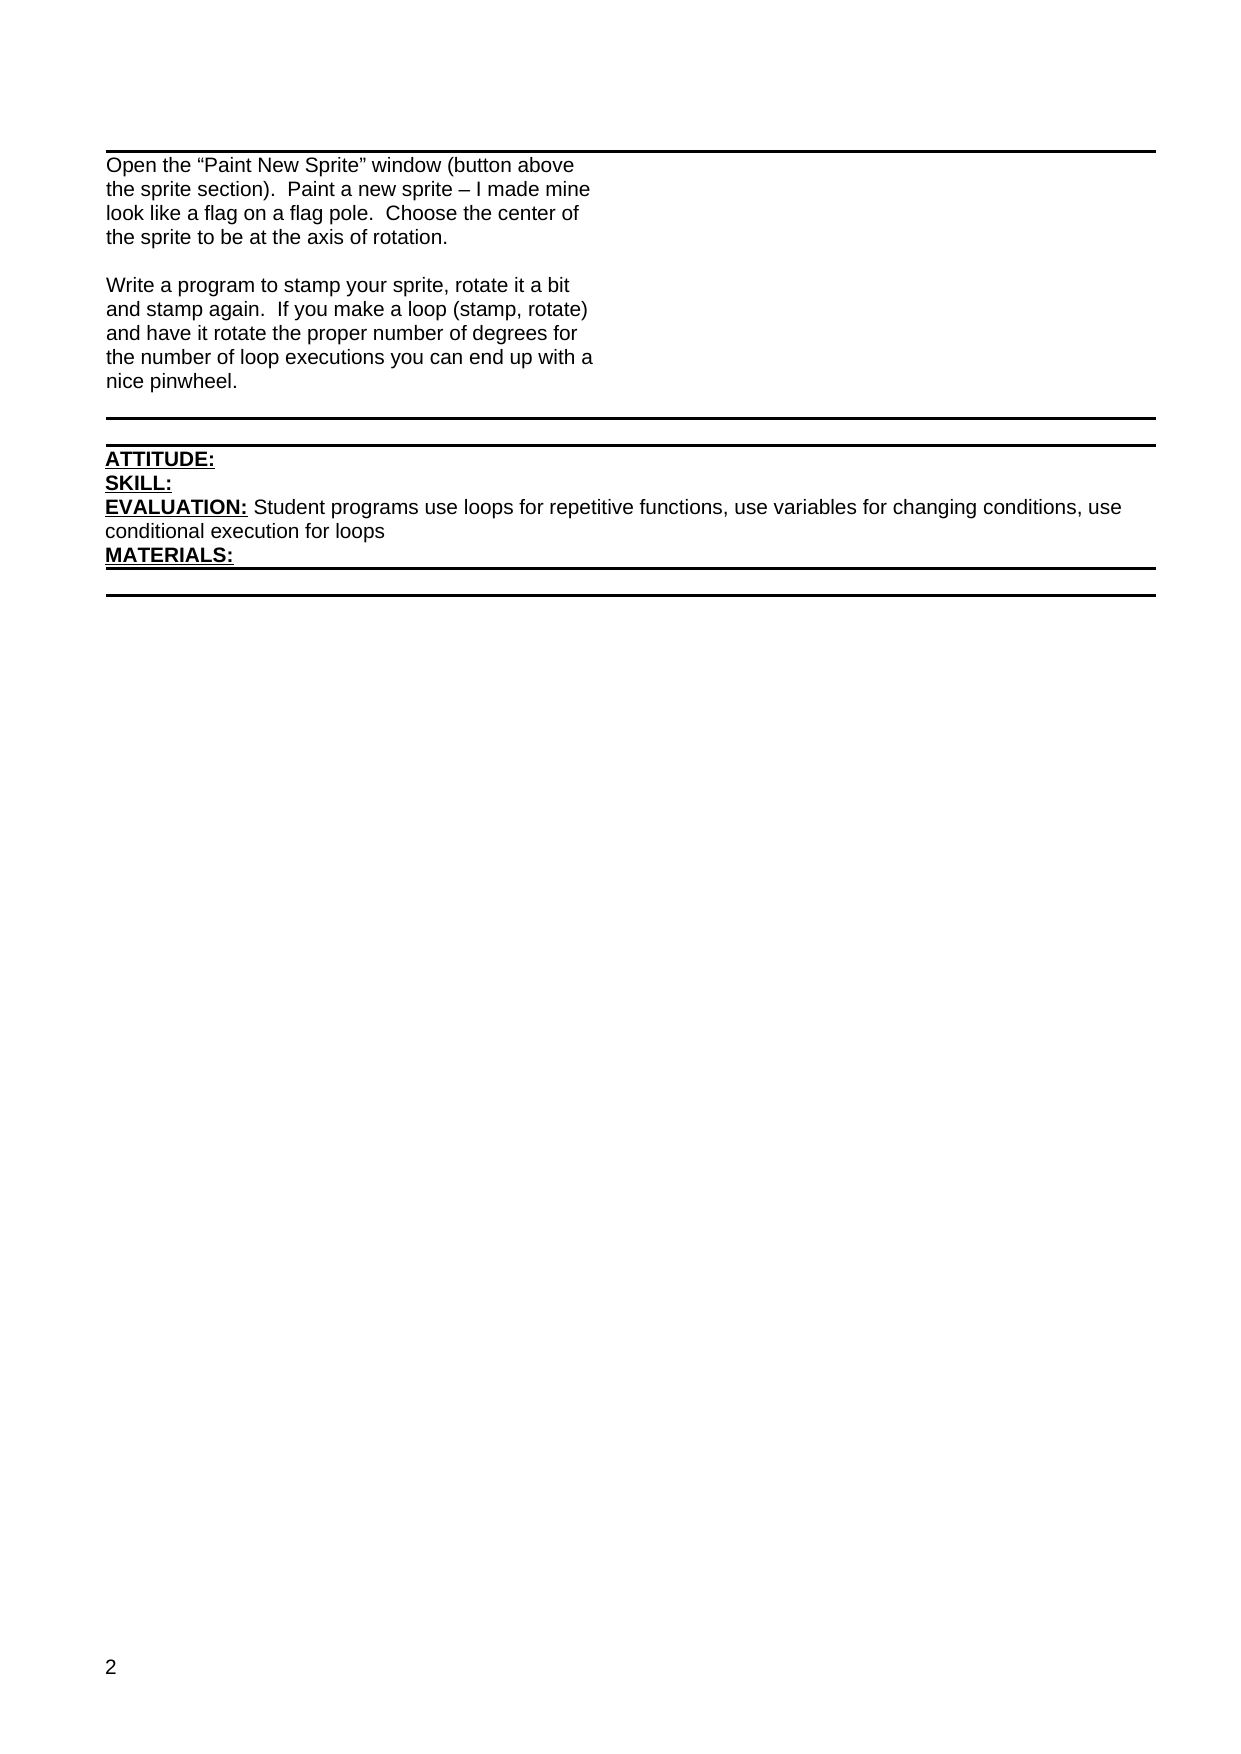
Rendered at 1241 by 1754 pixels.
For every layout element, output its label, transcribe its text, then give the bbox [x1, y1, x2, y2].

table_cell Open the “Paint New Sprite” window (button above the sprite section). Paint a new sprite – I made mine look like a flag on a flag pole. Choose the center of the sprite to be at the axis of rotation. Write a program to stamp your sprite, rotate it a bit and stamp again. If you make a loop (stamp, rotate) and have it rotate the proper number of degrees for the number of loop executions you can end up with a nice pinwheel. [106, 153, 601, 417]
table_cell [601, 153, 661, 417]
table_cell [601, 420, 661, 444]
table_cell [661, 153, 1156, 417]
text MATERIALS: [105, 543, 1135, 567]
text EVALUATION: Student programs use loops for repetitive functions, use variables for changing conditions, use conditional execution for loops [105, 495, 1135, 543]
table_cell [661, 420, 1156, 444]
table_header [106, 570, 1156, 594]
text SKILL: [105, 471, 1135, 495]
table_cell [106, 420, 601, 444]
text ATTITUDE: [105, 447, 1135, 471]
